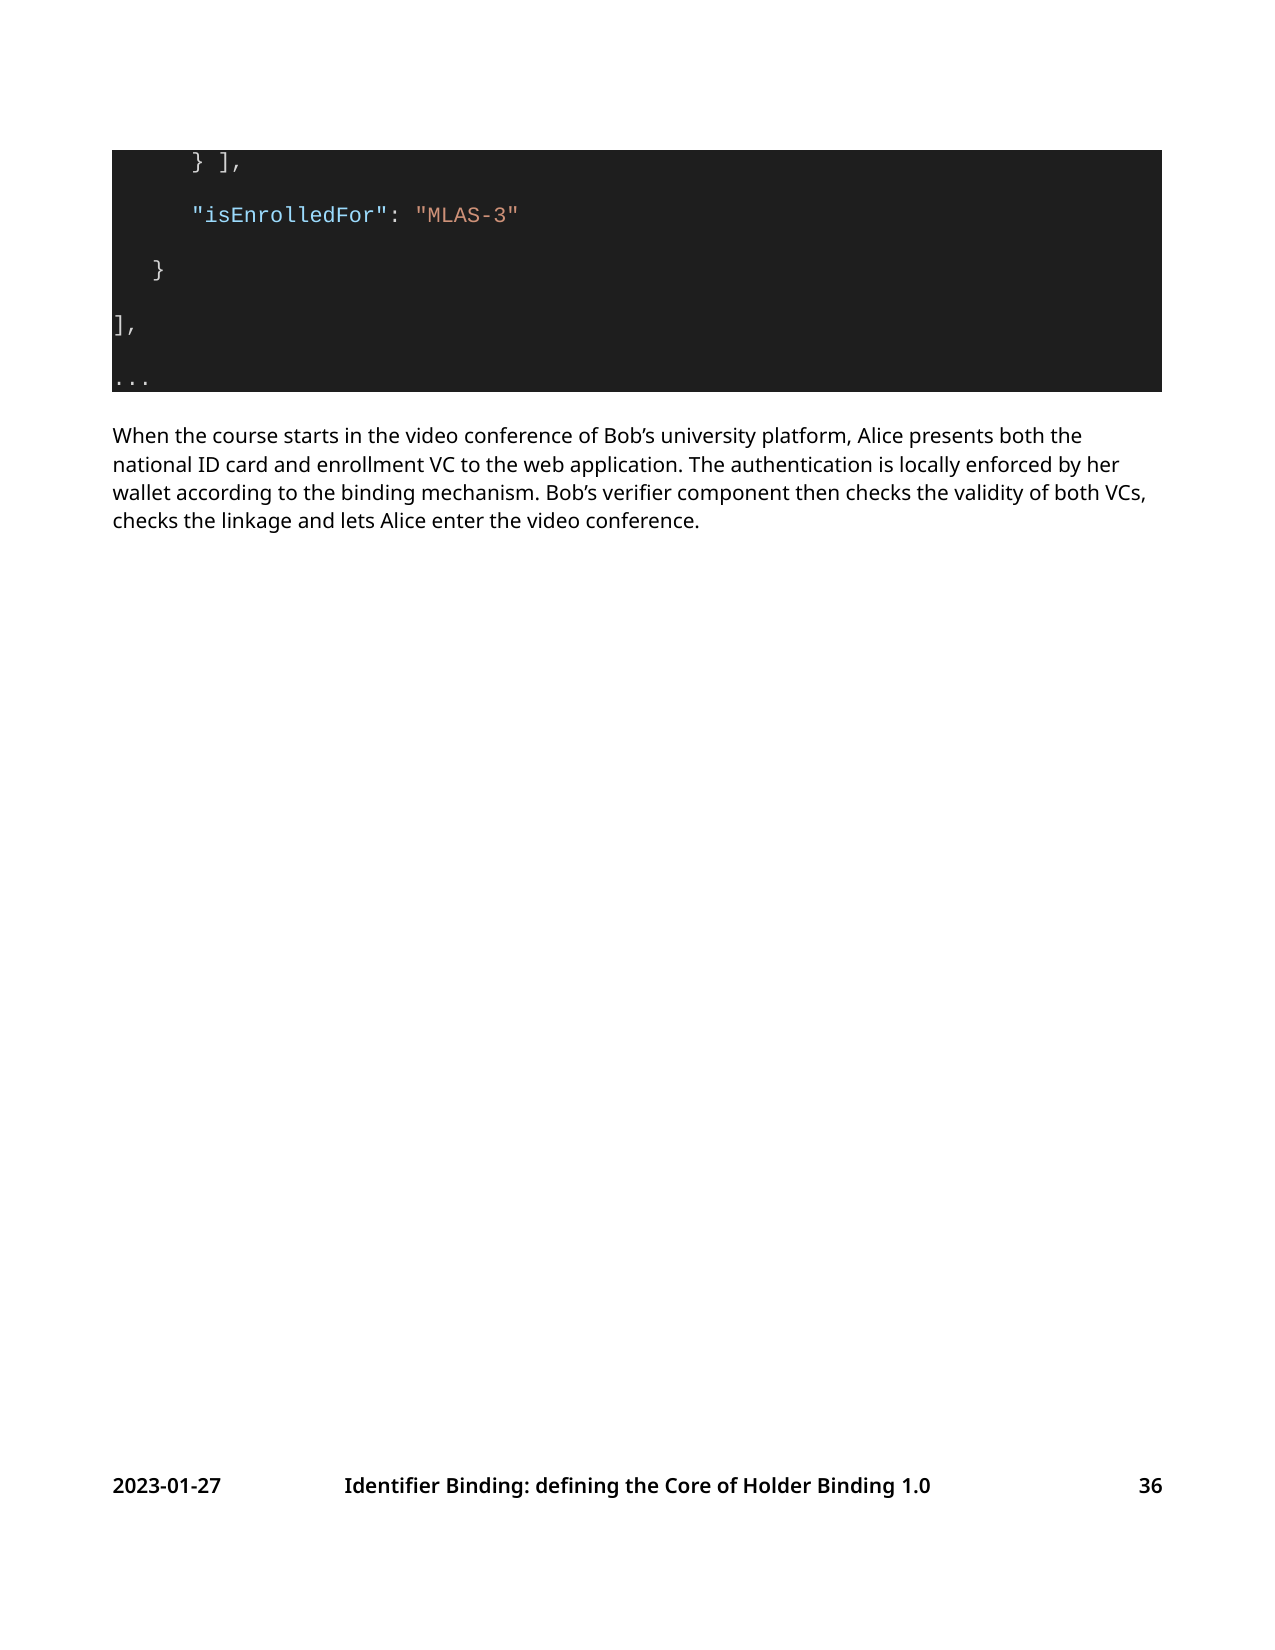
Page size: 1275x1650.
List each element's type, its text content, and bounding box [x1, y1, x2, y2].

text } ], [112, 150, 1162, 175]
text ], [112, 313, 1162, 338]
text } [112, 258, 1162, 283]
text ... [112, 367, 1162, 392]
text "isEnrolledFor": "MLAS-3" [112, 204, 1162, 229]
text When the course starts in the video conference of Bob’s university platform, Alice presents both the national ID card and enrollment VC to the web application. The authentication is locally enforced by her wallet according to the binding mechanism. Bob’s verifier component then checks the validity of both VCs, checks the linkage and lets Alice enter the video conference. [112, 421, 1162, 535]
